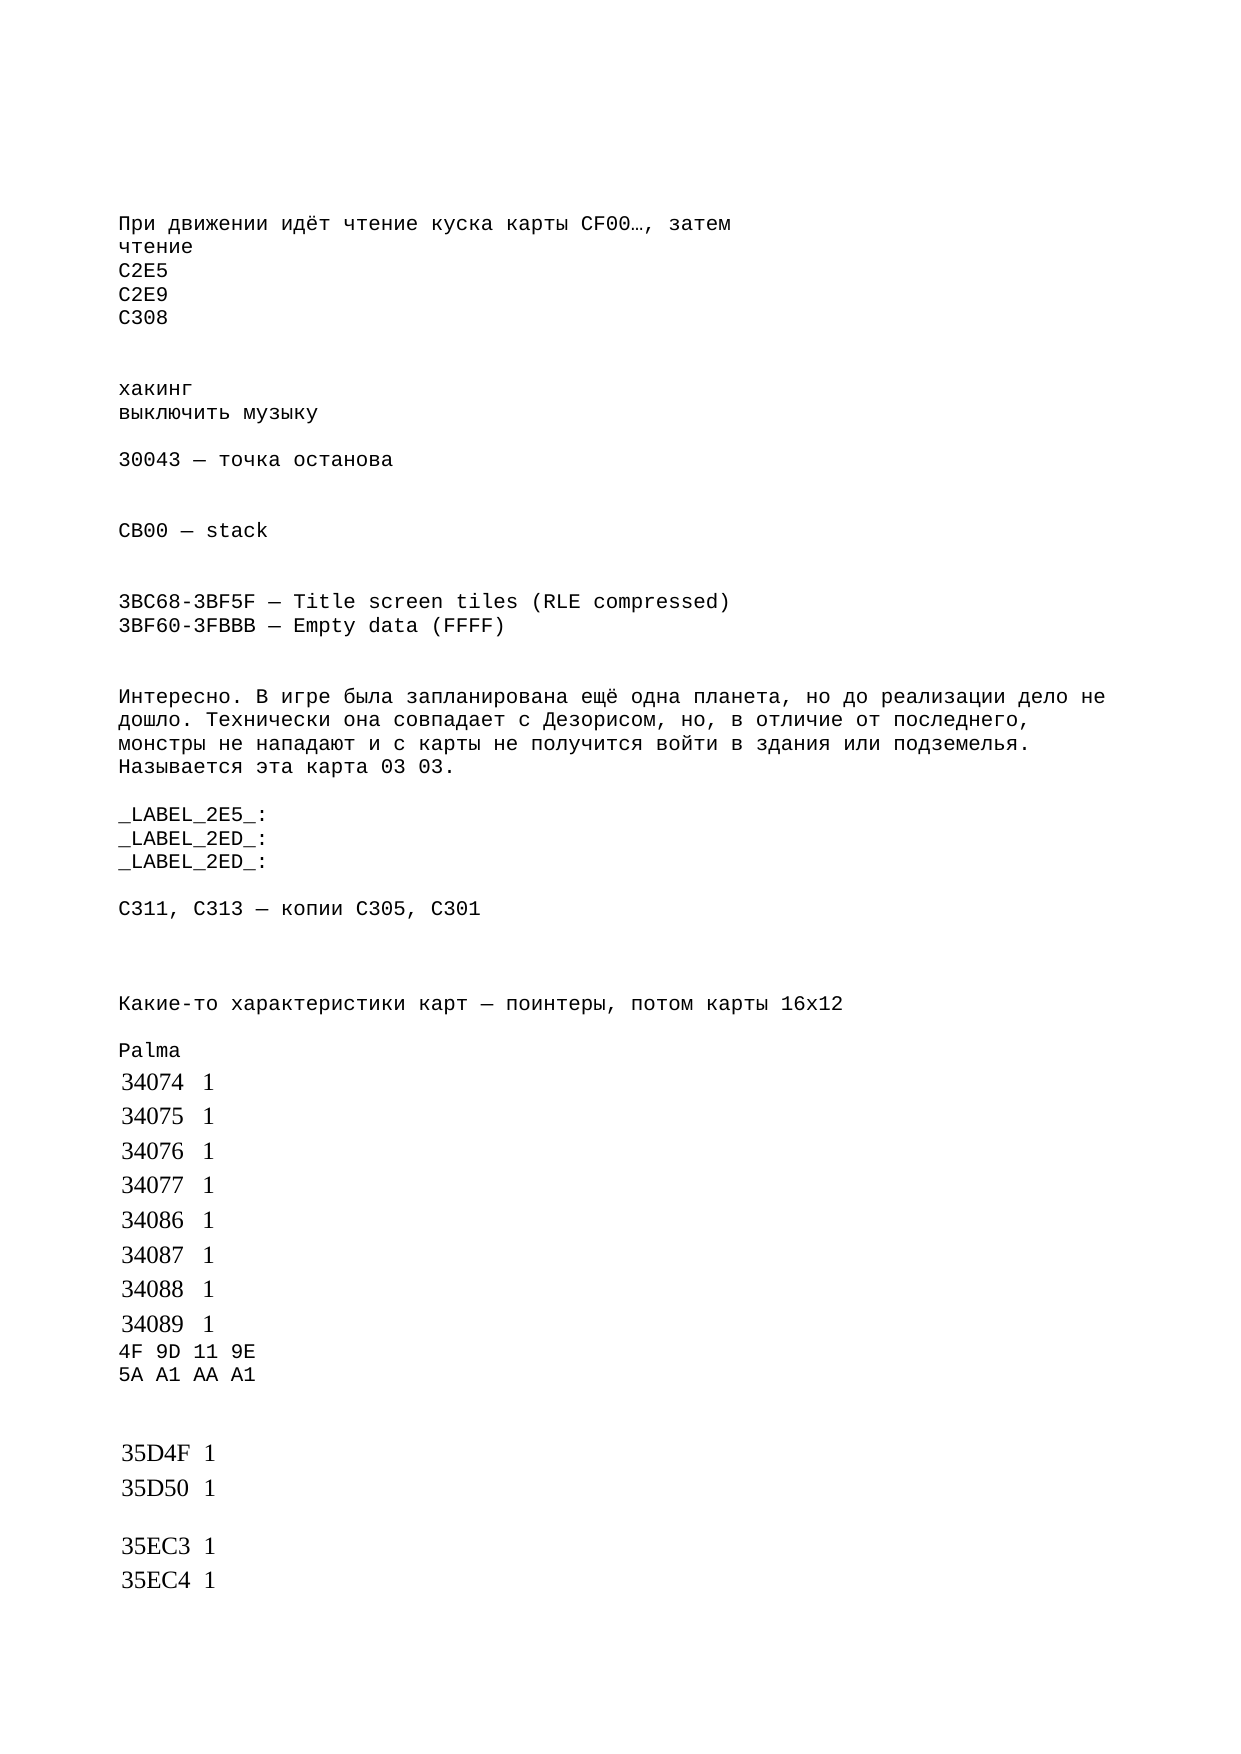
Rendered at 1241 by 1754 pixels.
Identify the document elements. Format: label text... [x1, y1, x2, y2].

text 5A A1 AA A1 [118, 1364, 1122, 1388]
table_cell 1 [199, 1168, 227, 1202]
table_cell 1 [200, 1470, 228, 1504]
text _LABEL_2E5_: [118, 804, 1122, 827]
text выключить музыку [118, 402, 1122, 426]
text C311, C313 — копии C305, C301 [118, 898, 1122, 922]
text _LABEL_2ED_: [118, 851, 1122, 875]
table_header 1 [200, 1528, 228, 1563]
text 3BC68-3BF5F — Title screen tiles (RLE compressed) [118, 591, 1122, 615]
text _LABEL_2ED_: [118, 827, 1122, 851]
table_cell 34075 [118, 1099, 199, 1133]
table_cell 34086 [118, 1202, 199, 1237]
table_cell 34087 [118, 1237, 199, 1271]
table_cell 34088 [118, 1271, 199, 1306]
table_header 35D4F [118, 1435, 200, 1470]
text чтение [118, 236, 1122, 260]
text C308 [118, 307, 1122, 331]
table_header 1 [199, 1064, 227, 1098]
text Palma [118, 1040, 1122, 1064]
table_header 35EC3 [118, 1528, 200, 1563]
table_cell 34089 [118, 1306, 199, 1341]
table_cell 1 [199, 1271, 227, 1306]
table_cell 35EC4 [118, 1563, 200, 1597]
table_header 34074 [118, 1064, 199, 1098]
table_cell 1 [199, 1237, 227, 1271]
table_cell 35D50 [118, 1470, 200, 1504]
table_cell 34076 [118, 1133, 199, 1168]
text 30043 — точка останова [118, 449, 1122, 473]
text CB00 — stack [118, 520, 1122, 544]
table_cell 1 [199, 1099, 227, 1133]
text C2E5 [118, 260, 1122, 284]
text Какие-то характеристики карт — поинтеры, потом карты 16x12 [118, 993, 1122, 1017]
text C2E9 [118, 284, 1122, 307]
text 4F 9D 11 9E [118, 1341, 1122, 1364]
table_header 1 [200, 1435, 228, 1470]
table_cell 1 [199, 1133, 227, 1168]
table_cell 1 [200, 1563, 228, 1597]
table_cell 1 [199, 1202, 227, 1237]
text При движении идёт чтение куска карты CF00…, затем [118, 213, 1122, 236]
text 3BF60-3FBBB — Empty data (FFFF) [118, 615, 1122, 638]
text Интересно. В игре была запланирована ещё одна планета, но до реализации дело не дошло. Технически она совпадает с Дезорисом, но, в отличие от последнего, монстры не нападают и с карты не получится войти в здания или подземелья. Называется эта карта 03 03. [118, 686, 1122, 780]
table_cell 1 [199, 1306, 227, 1341]
text хакинг [118, 378, 1122, 402]
table_cell 34077 [118, 1168, 199, 1202]
